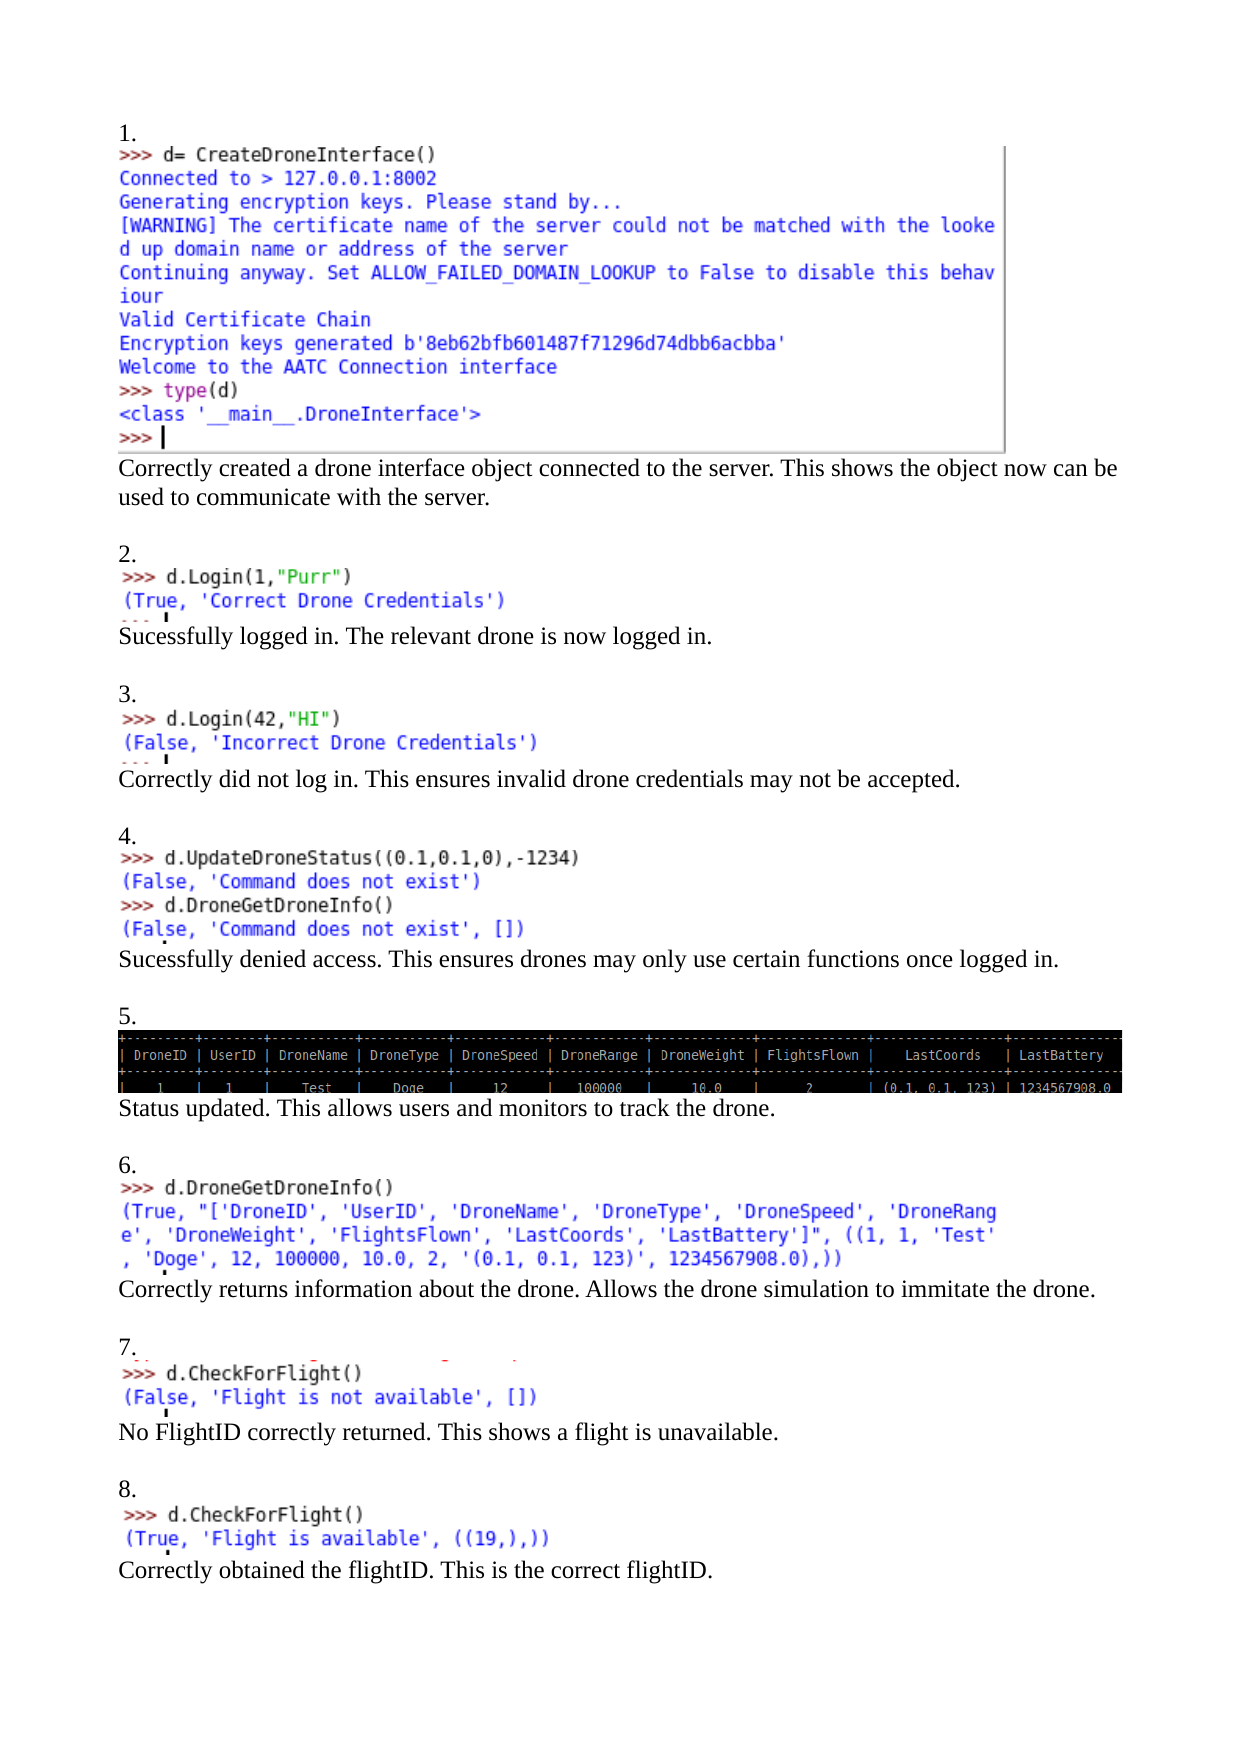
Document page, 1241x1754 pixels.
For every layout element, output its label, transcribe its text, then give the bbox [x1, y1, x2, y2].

text 1. [118, 118, 1122, 147]
picture [118, 850, 601, 944]
text Sucessfully logged in. The relevant drone is now logged in. [118, 568, 1122, 650]
text 3. [118, 679, 1122, 707]
picture [118, 1179, 1000, 1275]
picture [118, 1503, 573, 1555]
text 8. [118, 1474, 1122, 1503]
text No FlightID correctly returned. This shows a flight is unavailable. [118, 1361, 1122, 1446]
text 2. [118, 539, 1122, 568]
text 4. [118, 821, 1122, 850]
text Status updated. This allows users and monitors to track the drone. [118, 1093, 1122, 1122]
picture [118, 1030, 1123, 1093]
text 6. [118, 1150, 1122, 1179]
text Sucessfully denied access. This ensures drones may only use certain functions once logged in. [118, 850, 1122, 972]
text Correctly returns information about the drone. Allows the drone simulation to immitate the drone. [118, 1179, 1122, 1303]
text Correctly created a drone interface object connected to the server. This shows the object now can be used to communicate with the server. [118, 147, 1122, 511]
text 5. [118, 1001, 1122, 1030]
picture [118, 568, 529, 622]
text Correctly obtained the flightID. This is the correct flightID. [118, 1503, 1122, 1583]
picture [118, 1360, 559, 1417]
text Correctly did not log in. This ensures invalid drone credentials may not be accepted. [118, 707, 1122, 792]
picture [118, 146, 1006, 454]
picture [118, 707, 547, 764]
text 7. [118, 1332, 1122, 1361]
